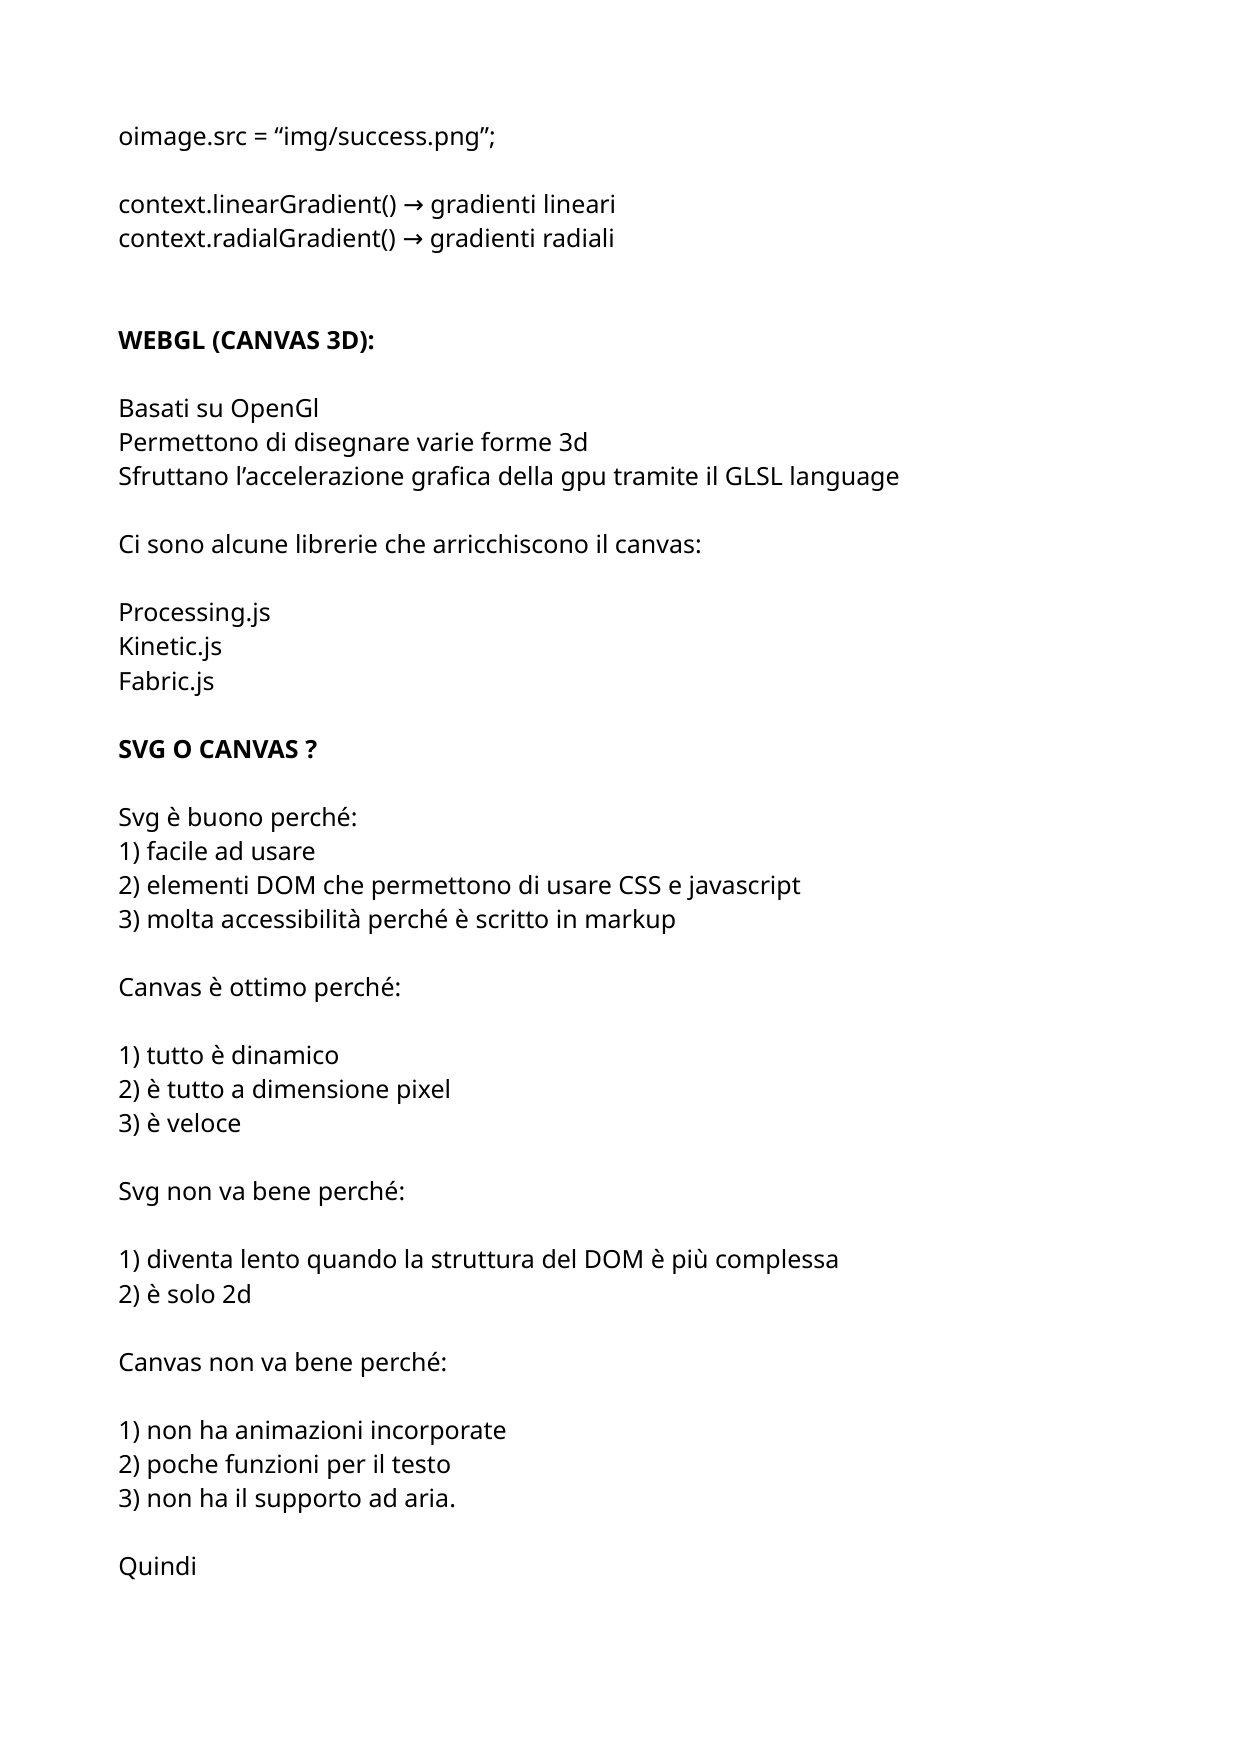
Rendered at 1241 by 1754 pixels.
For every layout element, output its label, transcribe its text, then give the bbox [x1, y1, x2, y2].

text 2) elementi DOM che permettono di usare CSS e javascript [118, 867, 1122, 902]
text Canvas è ottimo perché: [118, 970, 1122, 1004]
text Ci sono alcune librerie che arricchiscono il canvas: [118, 527, 1122, 561]
text WEBGL (CANVAS 3D): [118, 322, 1122, 357]
text SVG O CANVAS ? [118, 731, 1122, 765]
text 1) non ha animazioni incorporate [118, 1412, 1122, 1447]
text Svg non va bene perché: [118, 1174, 1122, 1208]
text Svg è buono perché: [118, 799, 1122, 833]
text 2) poche funzioni per il testo [118, 1447, 1122, 1481]
text context.linearGradient() → gradienti lineari [118, 186, 1122, 220]
text 2) è solo 2d [118, 1276, 1122, 1310]
text 3) non ha il supporto ad aria. [118, 1481, 1122, 1515]
text Canvas non va bene perché: [118, 1344, 1122, 1378]
text Sfruttano l’accelerazione grafica della gpu tramite il GLSL language [118, 459, 1122, 493]
text 1) tutto è dinamico [118, 1038, 1122, 1072]
text 3) è veloce [118, 1106, 1122, 1140]
text Permettono di disegnare varie forme 3d [118, 425, 1122, 459]
text 2) è tutto a dimensione pixel [118, 1072, 1122, 1106]
text context.radialGradient() → gradienti radiali [118, 220, 1122, 254]
text oimage.src = “img/success.png”; [118, 118, 1122, 152]
text 1) facile ad usare [118, 833, 1122, 867]
text Kinetic.js [118, 629, 1122, 663]
text Processing.js [118, 595, 1122, 629]
text Fabric.js [118, 663, 1122, 697]
text Basati su OpenGl [118, 391, 1122, 425]
text Quindi [118, 1549, 1122, 1583]
text 3) molta accessibilità perché è scritto in markup [118, 902, 1122, 936]
text 1) diventa lento quando la struttura del DOM è più complessa [118, 1242, 1122, 1276]
